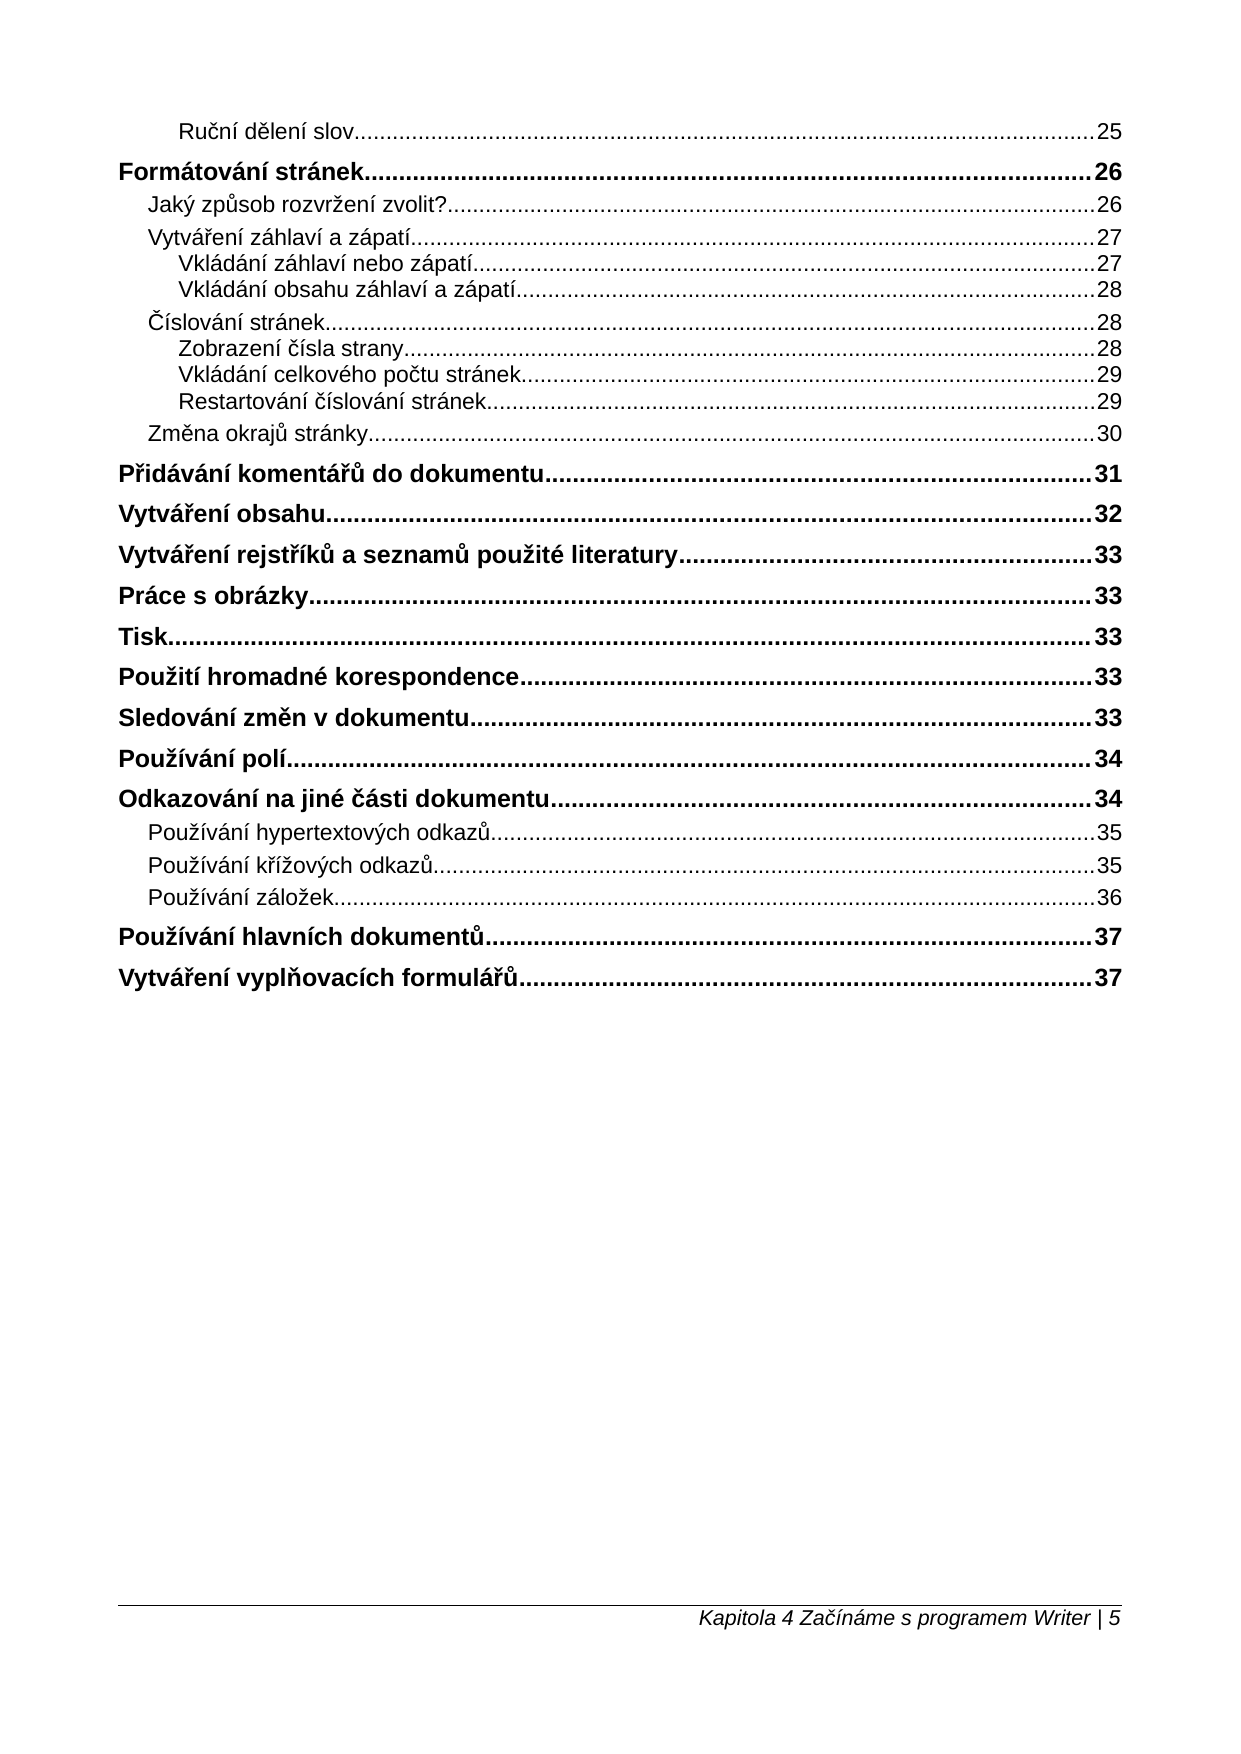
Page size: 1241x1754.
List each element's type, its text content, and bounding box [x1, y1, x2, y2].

text Vytváření rejstříků a seznamů použité literatury 33 [118, 540, 1122, 569]
text Jaký způsob rozvržení zvolit? 26 [148, 191, 1122, 218]
text Zobrazení čísla strany 28 [178, 335, 1122, 361]
text Restartování číslování stránek 29 [178, 388, 1122, 414]
text Tisk 33 [118, 621, 1122, 650]
text Formátování stránek 26 [118, 156, 1122, 185]
text Změna okrajů stránky 30 [148, 420, 1122, 447]
text Použití hromadné korespondence 33 [118, 662, 1122, 691]
text Vkládání celkového počtu stránek 29 [178, 361, 1122, 388]
text Sledování změn v dokumentu 33 [118, 703, 1122, 732]
text Vytváření obsahu 32 [118, 499, 1122, 528]
text Používání polí 34 [118, 744, 1122, 772]
text Vytváření vyplňovacích formulářů 37 [118, 963, 1122, 992]
text Používání křížových odkazů 35 [148, 852, 1122, 878]
text Práce s obrázky 33 [118, 581, 1122, 609]
text Vkládání obsahu záhlaví a zápatí 28 [178, 276, 1122, 303]
text Číslování stránek 28 [148, 309, 1122, 335]
text Používání záložek 36 [148, 884, 1122, 910]
text Ruční dělení slov 25 [178, 118, 1122, 144]
text Odkazování na jiné části dokumentu 34 [118, 784, 1122, 813]
text Používání hypertextových odkazů 35 [148, 819, 1122, 846]
text Vytváření záhlaví a zápatí 27 [148, 224, 1122, 250]
text Přidávání komentářů do dokumentu 31 [118, 458, 1122, 487]
text Vkládání záhlaví nebo zápatí 27 [178, 250, 1122, 276]
text Používání hlavních dokumentů 37 [118, 922, 1122, 951]
